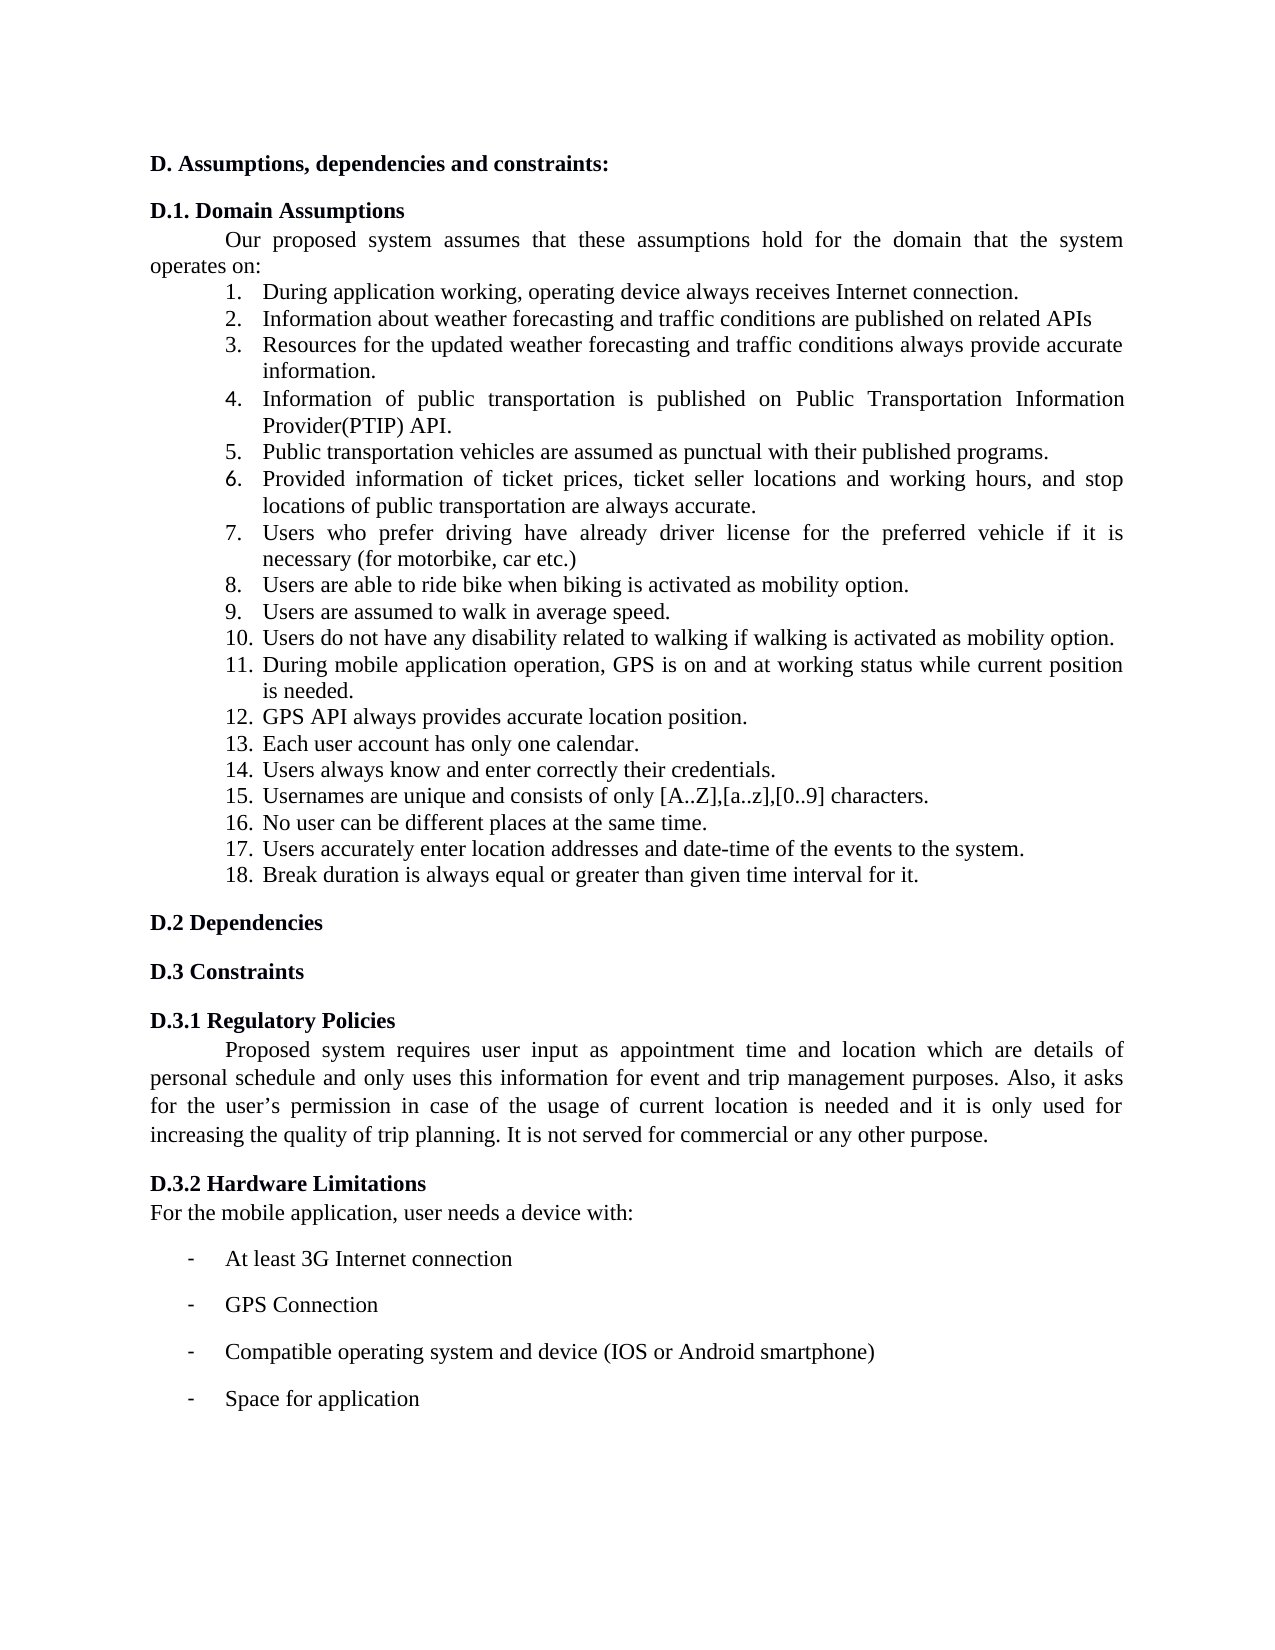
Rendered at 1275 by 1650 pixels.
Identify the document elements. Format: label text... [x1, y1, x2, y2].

list Users accurately enter location addresses and date-time of the events to the system. [225, 835, 1125, 861]
list GPS API always provides accurate location position. [225, 703, 1125, 730]
subtitle D.3 Constraints [150, 958, 1125, 984]
list At least 3G Internet connection [187, 1244, 1125, 1272]
list Compatible operating system and device (IOS or Android smartphone) [187, 1337, 1125, 1366]
list Space for application [187, 1384, 1125, 1412]
list Users do not have any disability related to walking if walking is activated as mobility option. [225, 624, 1125, 651]
list Users are able to ride bike when biking is activated as mobility option. [225, 572, 1125, 598]
subtitle D.2 Dependencies [150, 909, 1125, 935]
text Our proposed system assumes that these assumptions hold for the domain that the system operates on: [150, 226, 1125, 278]
text Proposed system requires user input as appointment time and location which are details of personal schedule and only uses this information for event and trip management purposes. Also, it asks for the user’s permission in case of the usage of current location is needed and it is only used for increasing the quality of trip planning. It is not served for commercial or any other purpose. [150, 1036, 1125, 1147]
list Resources for the updated weather forecasting and traffic conditions always provide accurate information. [225, 331, 1125, 384]
list Information of public transportation is published on Public Transportation Information Provider(PTIP) API. [225, 384, 1125, 438]
subtitle D. Assumptions, dependencies and constraints: [150, 150, 1125, 176]
list Users always know and enter correctly their credentials. [225, 756, 1125, 782]
list Users are assumed to walk in average speed. [225, 598, 1125, 624]
list Each user account has only one calendar. [225, 730, 1125, 756]
list Usernames are unique and consists of only [A..Z],[a..z],[0..9] characters. [225, 782, 1125, 809]
subtitle D.3.2 Hardware Limitations [150, 1170, 1125, 1197]
list GPS Connection [187, 1291, 1125, 1319]
list No user can be different places at the same time. [225, 809, 1125, 835]
list During mobile application operation, GPS is on and at working status while current position is needed. [225, 651, 1125, 703]
list Public transportation vehicles are assumed as punctual with their published programs. [225, 438, 1125, 464]
subtitle D.1. Domain Assumptions [150, 197, 1125, 223]
list Information about weather forecasting and traffic conditions are published on related APIs [225, 305, 1125, 331]
list Provided information of ticket prices, ticket seller locations and working hours, and stop locations of public transportation are always accurate. [225, 464, 1125, 519]
subtitle D.3.1 Regulatory Policies [150, 1007, 1125, 1033]
list Users who prefer driving have already driver license for the preferred vehicle if it is necessary (for motorbike, car etc.) [225, 519, 1125, 572]
text For the mobile application, user needs a device with: [150, 1199, 1125, 1225]
list Break duration is always equal or greater than given time interval for it. [225, 861, 1125, 888]
list During application working, operating device always receives Internet connection. [225, 278, 1125, 305]
